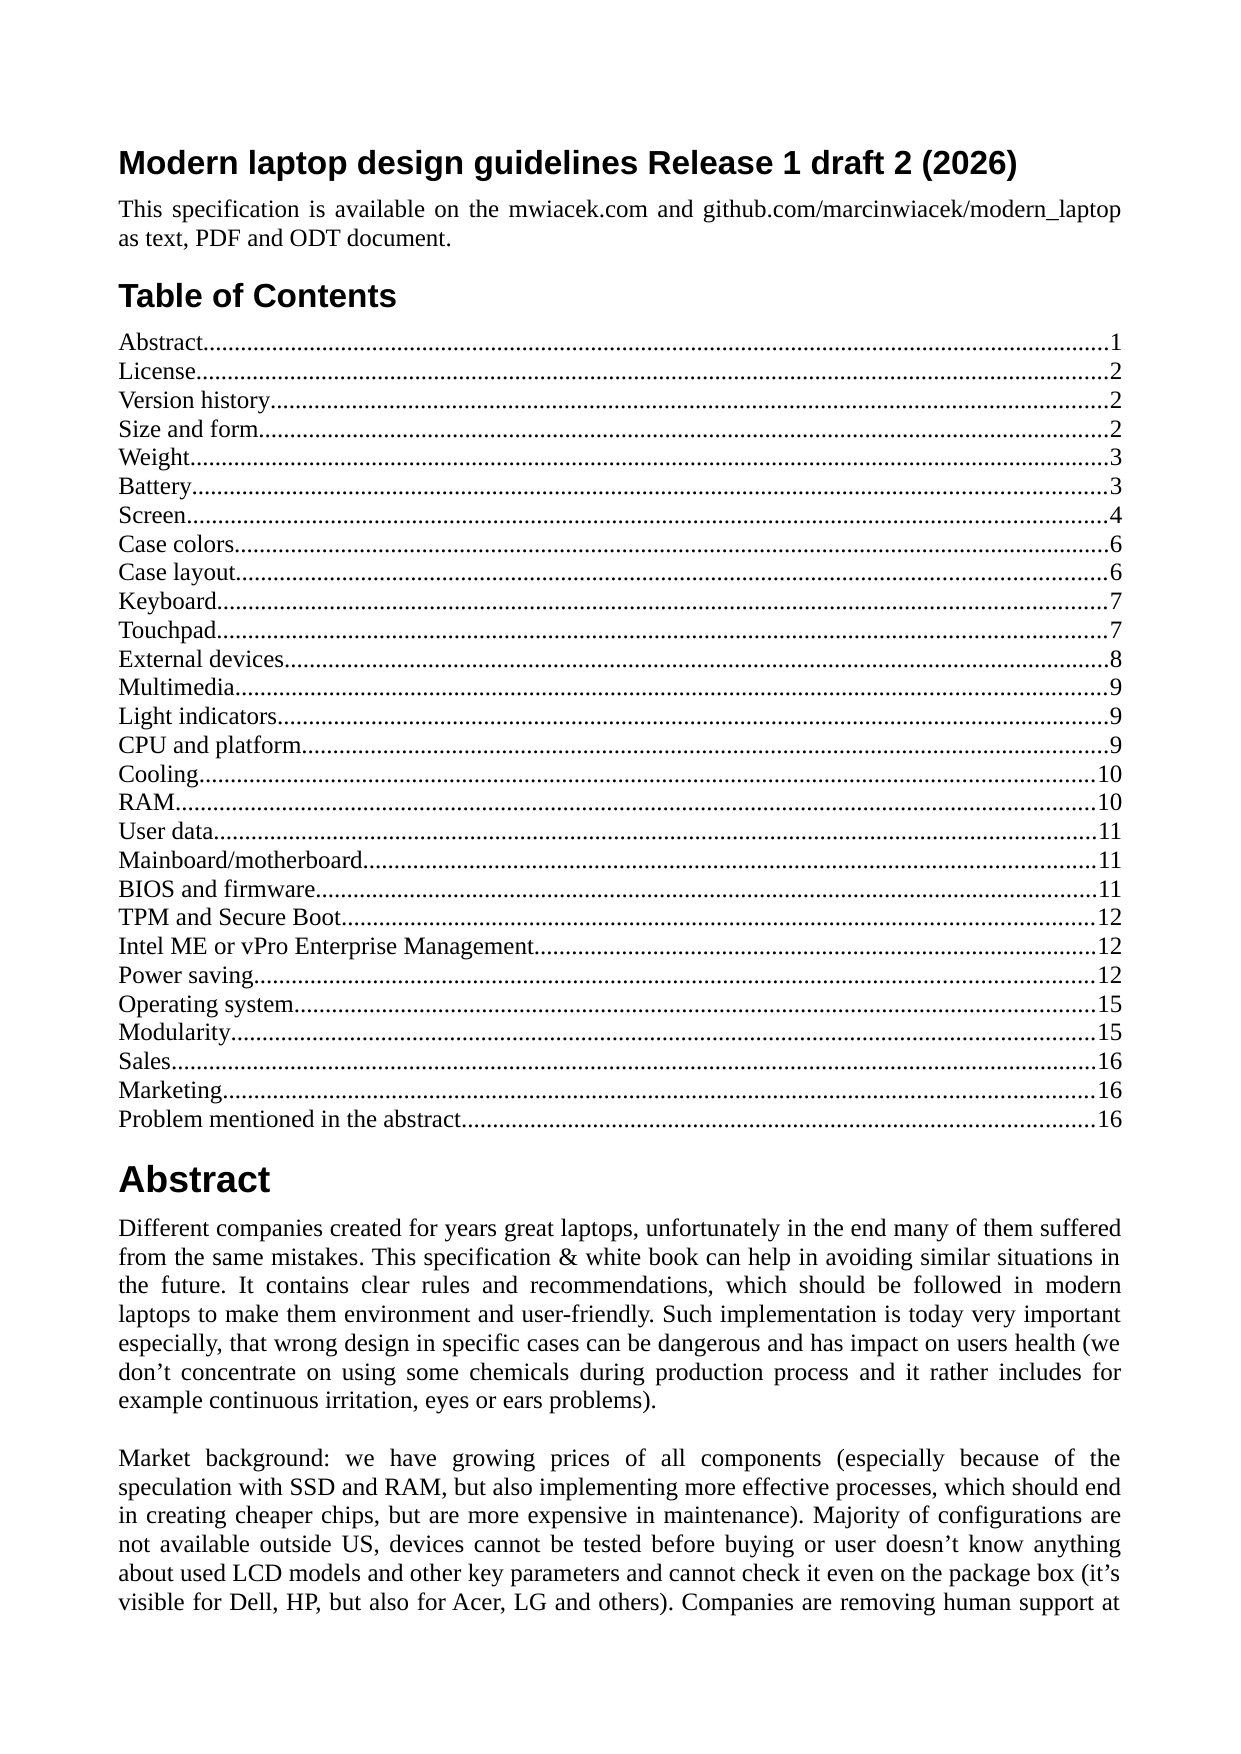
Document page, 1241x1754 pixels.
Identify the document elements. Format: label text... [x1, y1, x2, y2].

text Keyboard 7 [118, 586, 1122, 615]
text Case colors 6 [118, 529, 1122, 557]
text Problem mentioned in the abstract 16 [118, 1104, 1122, 1132]
text Multimedia 9 [118, 672, 1122, 701]
text User data 11 [118, 816, 1122, 845]
text Operating system 15 [118, 989, 1122, 1017]
text License 2 [118, 356, 1122, 385]
text RAM 10 [118, 787, 1122, 816]
text Mainboard/motherboard 11 [118, 845, 1122, 874]
subtitle Modern laptop design guidelines Release 1 draft 2 (2026) [118, 143, 1122, 182]
text Intel ME or vPro Enterprise Management 12 [118, 931, 1122, 960]
text Power saving 12 [118, 960, 1122, 989]
text Touchpad 7 [118, 615, 1122, 644]
text Modularity 15 [118, 1017, 1122, 1046]
subtitle Abstract [118, 1157, 1122, 1201]
text Marketing 16 [118, 1075, 1122, 1104]
text BIOS and firmware 11 [118, 874, 1122, 902]
text Light indicators 9 [118, 701, 1122, 730]
text Battery 3 [118, 471, 1122, 500]
text This specification is available on the mwiacek.com and github.com/marcinwiacek/modern_laptop as text, PDF and ODT document. [118, 194, 1122, 252]
text Screen 4 [118, 500, 1122, 529]
text Abstract 1 [118, 327, 1122, 356]
text Sales 16 [118, 1046, 1122, 1075]
text CPU and platform 9 [118, 730, 1122, 759]
text TPM and Secure Boot 12 [118, 902, 1122, 931]
text Weight 3 [118, 442, 1122, 471]
text Size and form 2 [118, 414, 1122, 442]
text Different companies created for years great laptops, unfortunately in the end many of them suffered from the same mistakes. This specification & white book can help in avoiding similar situations in the future. It contains clear rules and recommendations, which should be followed in modern laptops to make them environment and user-friendly. Such implementation is today very important especially, that wrong design in specific cases can be dangerous and has impact on users health (we don’t concentrate on using some chemicals during production process and it rather includes for example continuous irritation, eyes or ears problems). [118, 1213, 1122, 1414]
text Cooling 10 [118, 759, 1122, 787]
text Case layout 6 [118, 557, 1122, 586]
text Version history 2 [118, 385, 1122, 414]
subtitle Table of Contents [118, 277, 1122, 315]
text Market background: we have growing prices of all components (especially because of the speculation with SSD and RAM, but also implementing more effective processes, which should end in creating cheaper chips, but are more expensive in maintenance). Majority of configurations are not available outside US, devices cannot be tested before buying or user doesn’t know anything about used LCD models and other key parameters and cannot check it even on the package box (it’s visible for Dell, HP, but also for Acer, LG and others). Companies are removing human support at [118, 1443, 1122, 1616]
text External devices 8 [118, 644, 1122, 672]
